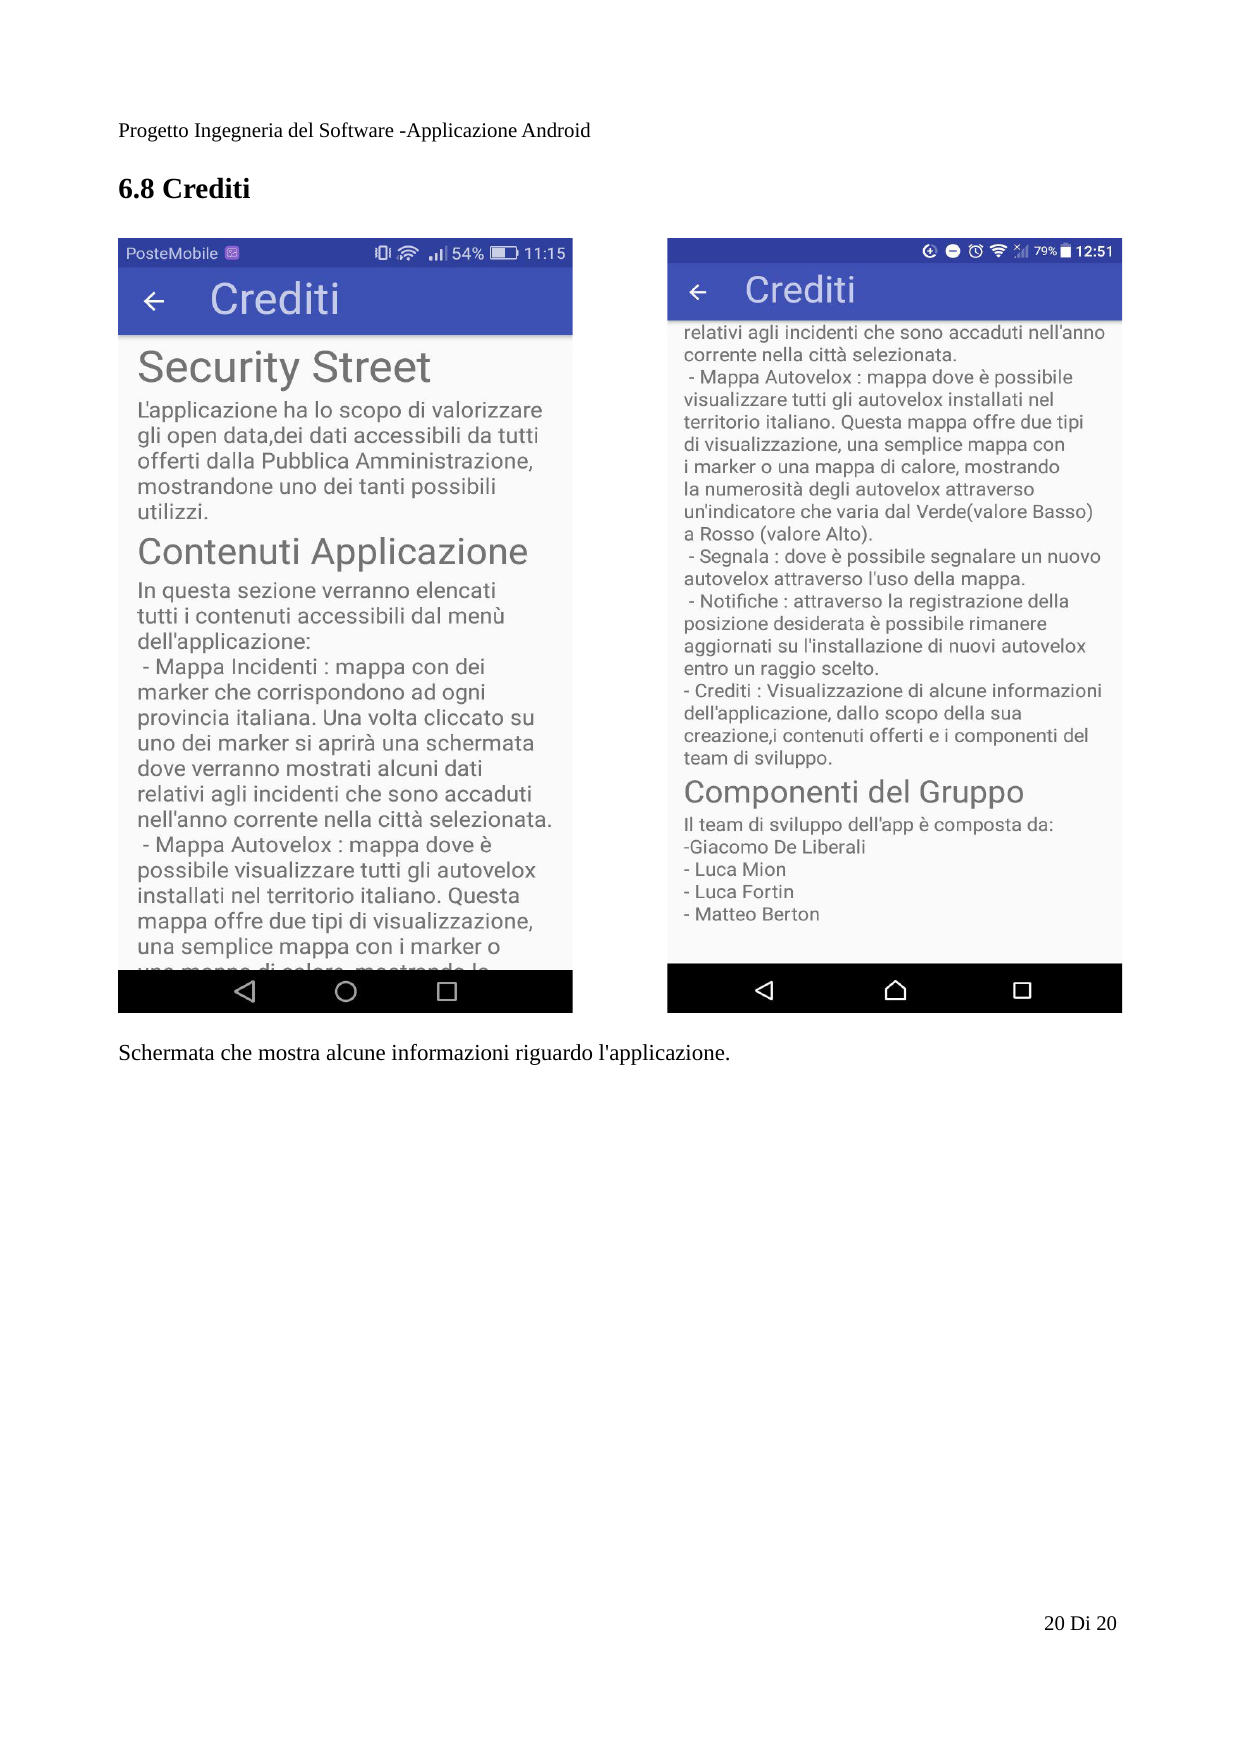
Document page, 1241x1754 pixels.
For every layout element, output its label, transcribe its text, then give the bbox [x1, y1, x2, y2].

picture [118, 238, 573, 1013]
text Schermata che mostra alcune informazioni riguardo l'applicazione. [118, 1039, 1122, 1065]
picture [667, 238, 1123, 1013]
subtitle 6.8 Crediti [118, 172, 1122, 205]
